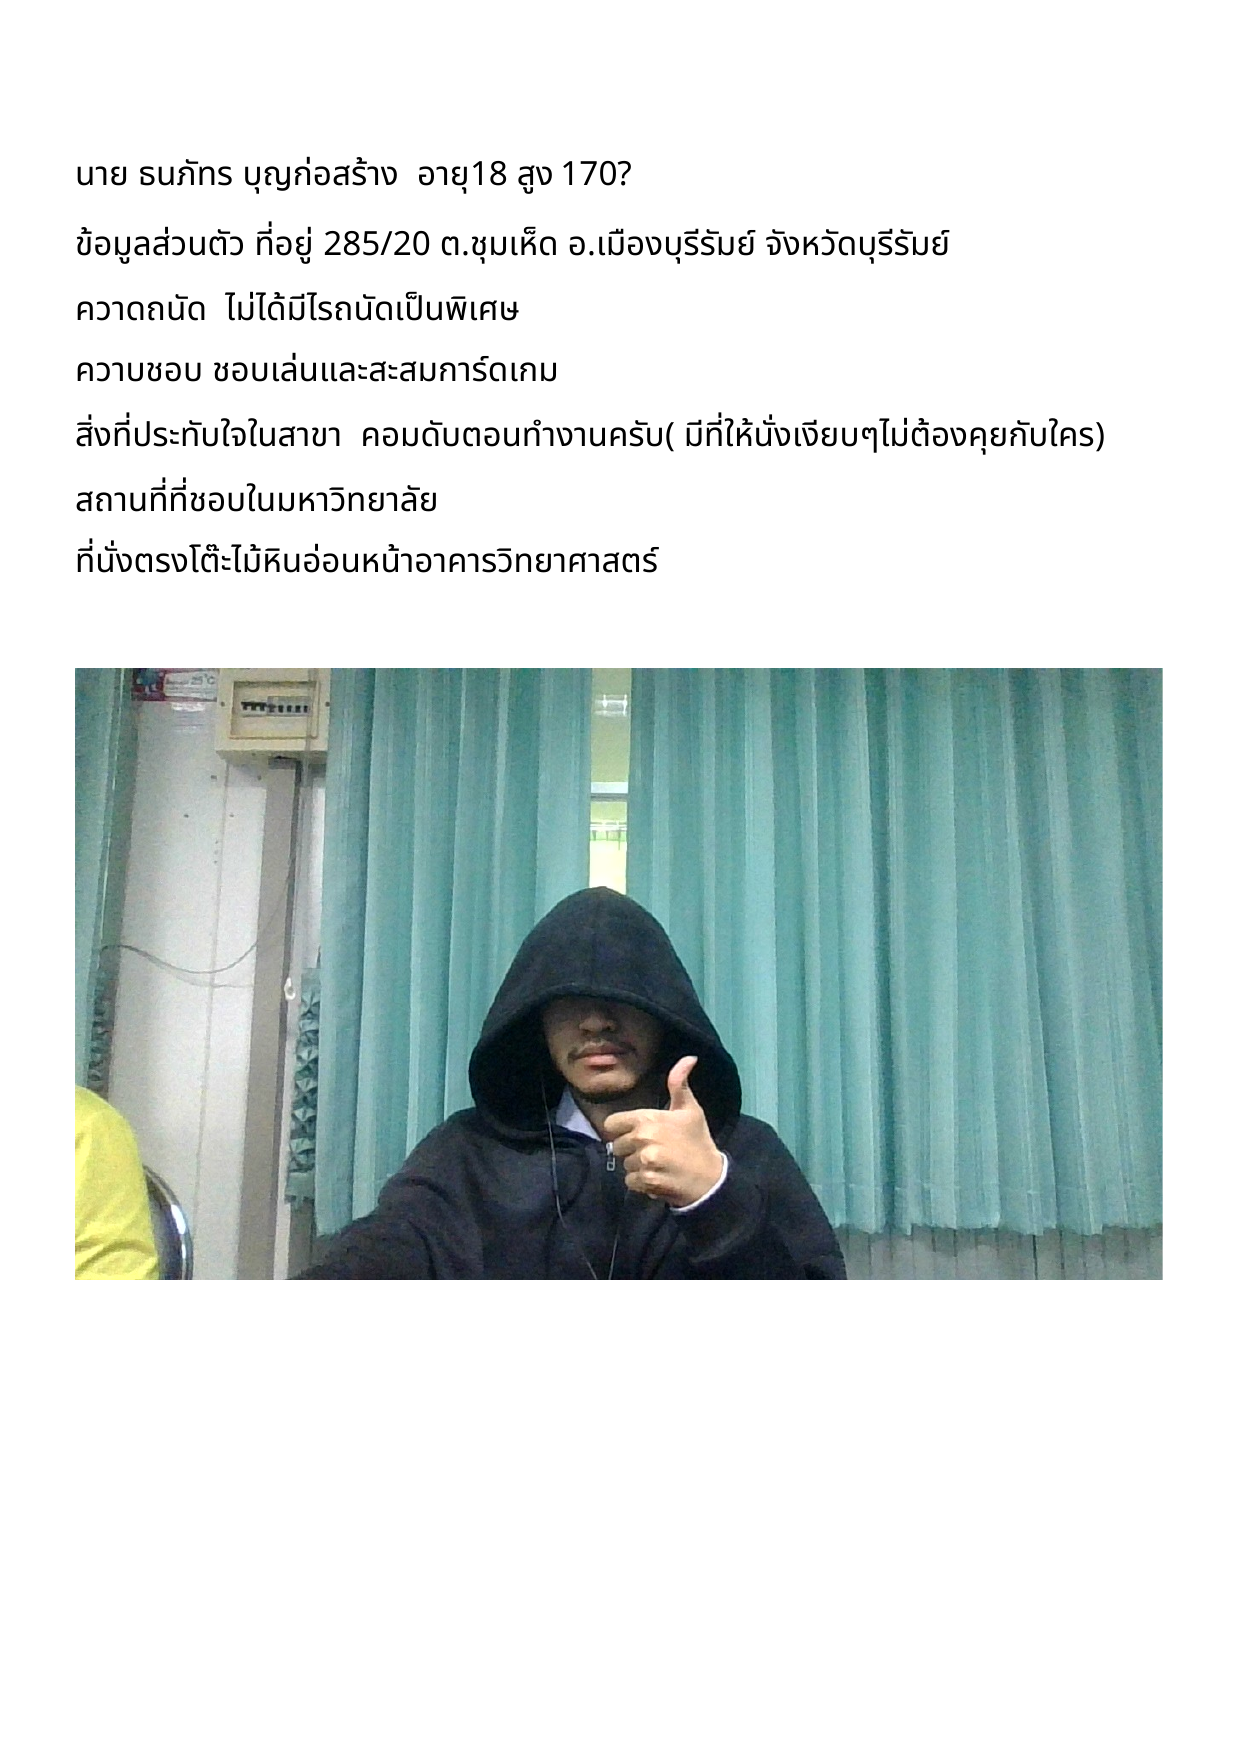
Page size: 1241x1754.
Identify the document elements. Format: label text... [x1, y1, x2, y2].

text นาย ธนภัทร บุญก่อสร้าง อายุ18 สูง170? [75, 150, 1162, 195]
text สถานที่ที่ชอบในมหาวิทยาลัย [75, 480, 1162, 519]
text ควาบชอบ ชอบเล่นและสะสมการ์ดเกม [75, 350, 1162, 388]
text สิ่งที่ประทับใจในสาขา คอมดับตอนทำงานครับ( มีที่ให้นั่งเงียบๆไม่ต้องคุยกับใคร) [75, 411, 1162, 456]
text ควาดถนัด ไม่ได้มีไรถนัดเป็นพิเศษ [75, 288, 1162, 327]
text ข้อมูลส่วนตัว ที่อยู่ 285/20 ต.ชุมเห็ด อ.เมืองบุรีรัมย์ จังหวัดบุรีรัมย์ [75, 219, 1162, 265]
text ที่นั่งตรงโต๊ะไม้หินอ่อนหน้าอาคารวิทยาศาสตร์ [75, 542, 1162, 580]
